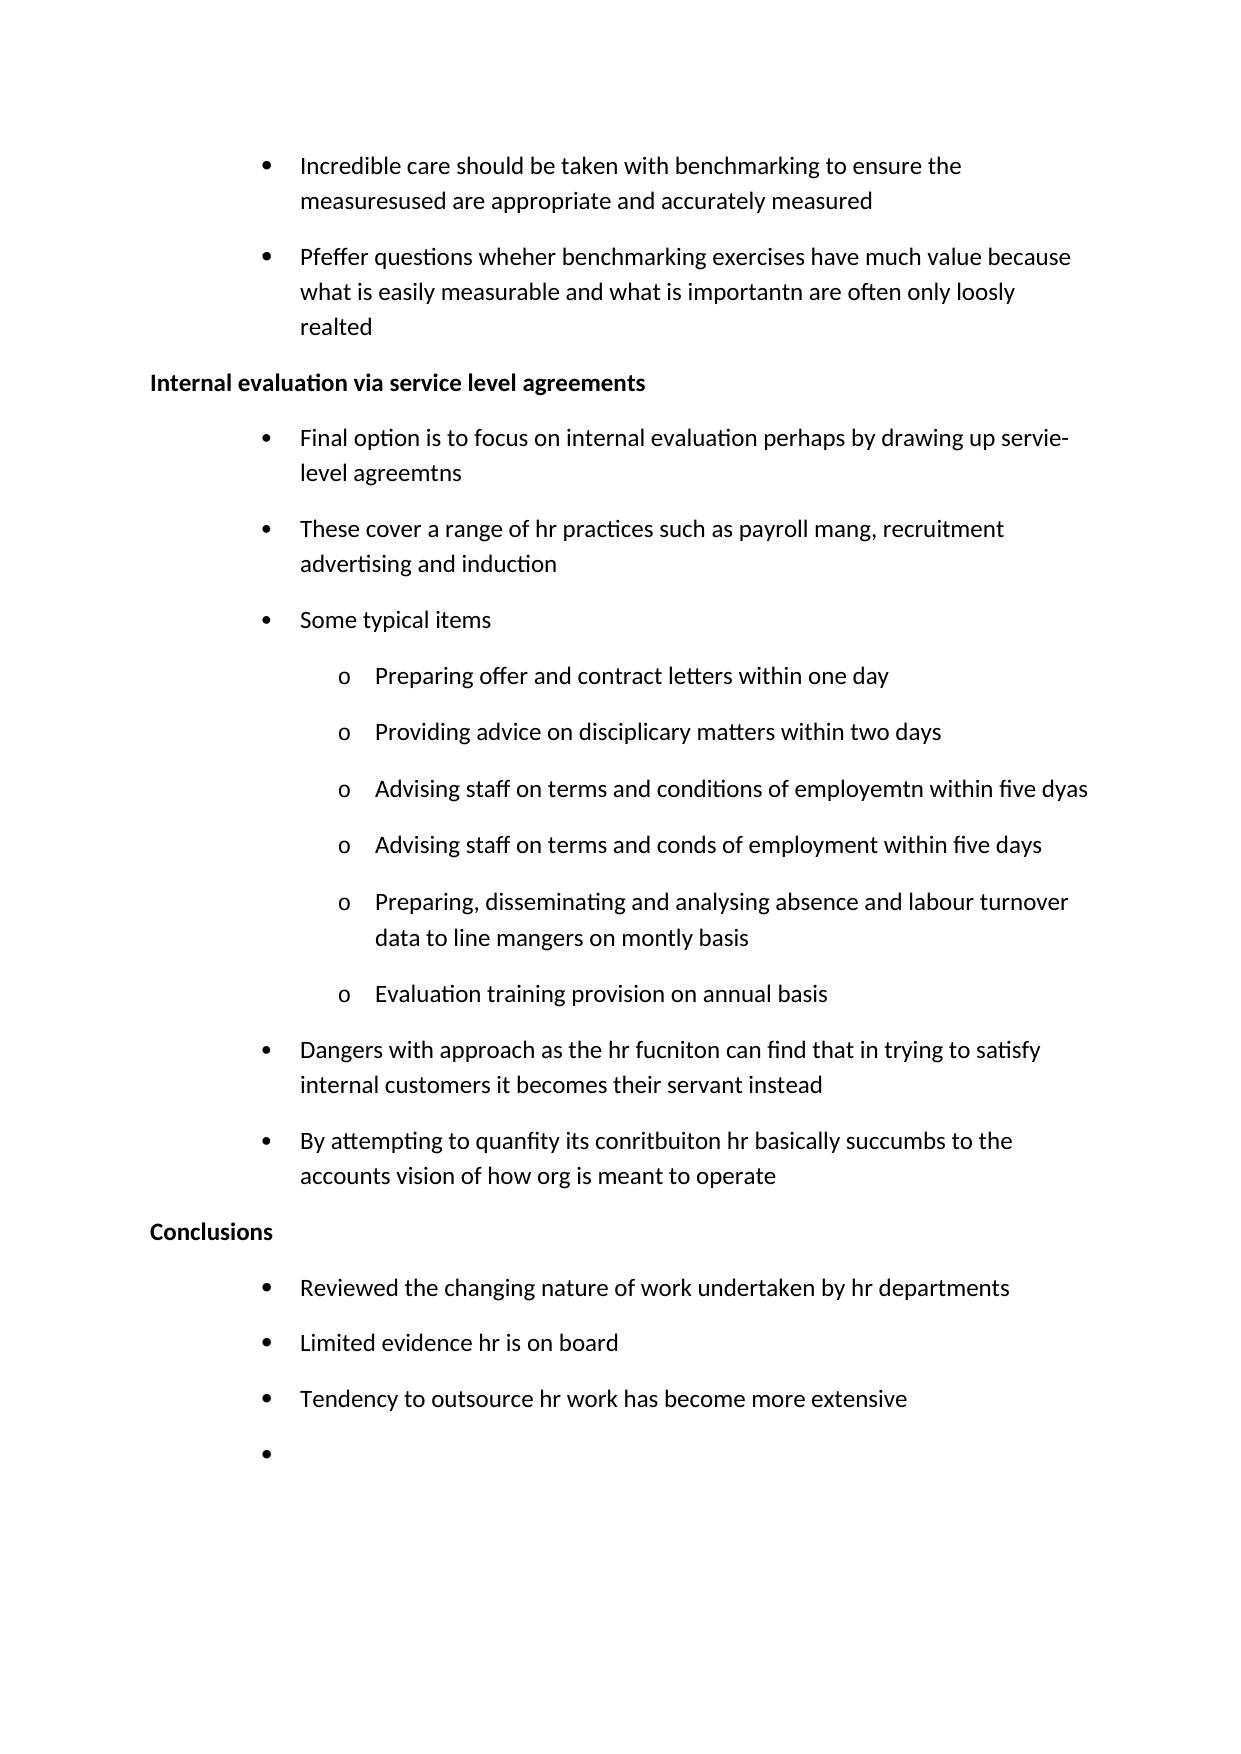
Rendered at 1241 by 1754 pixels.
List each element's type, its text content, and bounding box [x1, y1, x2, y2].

list Advising staff on terms and conds of employment within five days [337, 830, 1090, 861]
list Advising staff on terms and conditions of employemtn within five dyas [337, 773, 1090, 804]
list Preparing, disseminating and analysing absence and labour turnover data to line mangers on montly basis [337, 886, 1090, 952]
list These cover a range of hr practices such as payroll mang, recruitment advertising and induction [262, 513, 1090, 579]
text Internal evaluation via service level agreements [150, 367, 1090, 397]
text Conclusions [150, 1216, 1090, 1246]
list Incredible care should be taken with benchmarking to ensure the measuresused are appropriate and accurately measured [262, 150, 1090, 216]
list Tendency to outsource hr work has become more extensive [262, 1383, 1090, 1414]
list Preparing offer and contract letters within one day [337, 660, 1090, 691]
list Some typical items [262, 604, 1090, 635]
list Dangers with approach as the hr fucniton can find that in trying to satisfy internal customers it becomes their servant instead [262, 1034, 1090, 1100]
list Evaluation training provision on annual basis [337, 978, 1090, 1009]
list Reviewed the changing nature of work undertaken by hr departments [262, 1272, 1090, 1302]
list By attempting to quanfity its conritbuiton hr basically succumbs to the accounts vision of how org is meant to operate [262, 1125, 1090, 1191]
list Final option is to focus on internal evaluation perhaps by drawing up servie-level agreemtns [262, 422, 1090, 488]
list Pfeffer questions wheher benchmarking exercises have much value because what is easily measurable and what is importantn are often only loosly realted [262, 241, 1090, 341]
list Limited evidence hr is on board [262, 1328, 1090, 1358]
list Providing advice on disciplicary matters within two days [337, 717, 1090, 748]
